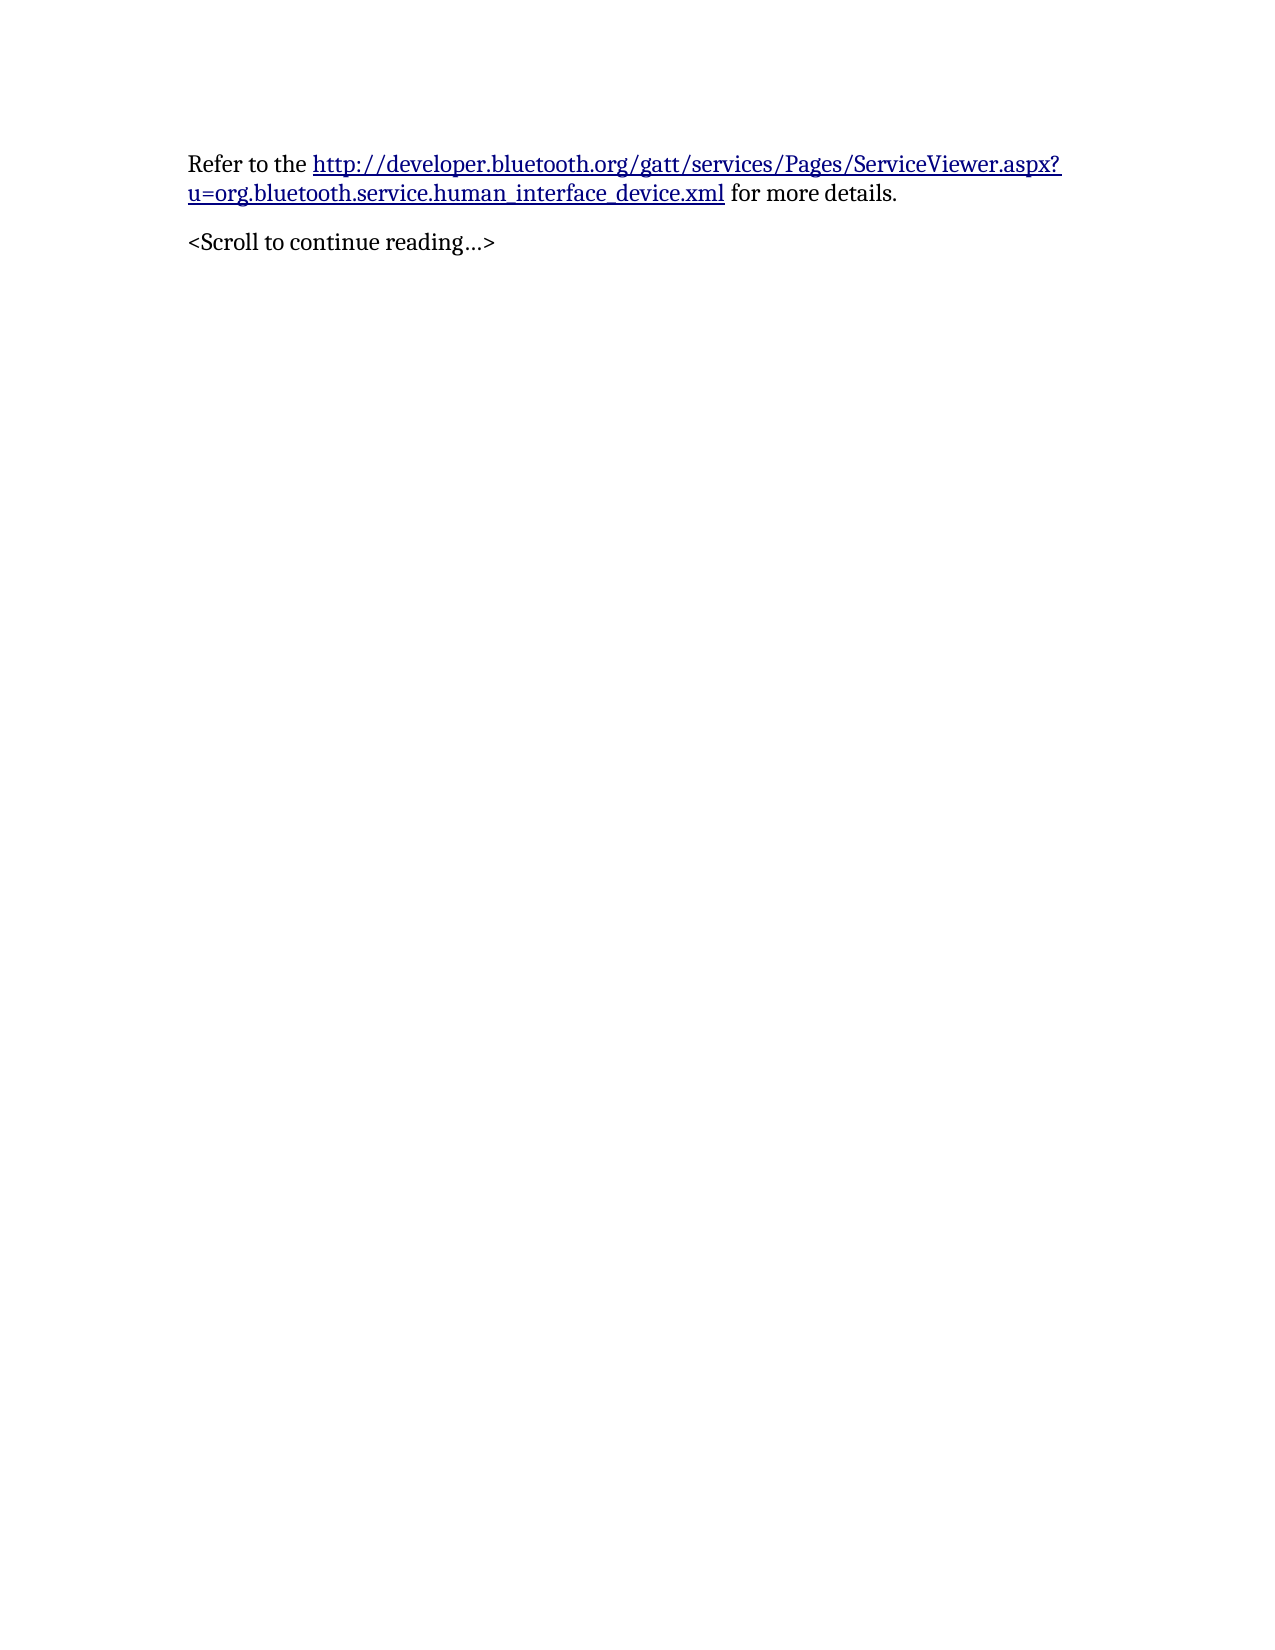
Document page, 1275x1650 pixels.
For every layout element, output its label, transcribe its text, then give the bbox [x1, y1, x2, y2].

text <Scroll to continue reading…> [187, 228, 1087, 257]
text Refer to the http://developer.bluetooth.org/gatt/services/Pages/ServiceViewer.aspx?u=org.bluetooth.service.human_interface_device.xml for more details. [187, 150, 1087, 207]
